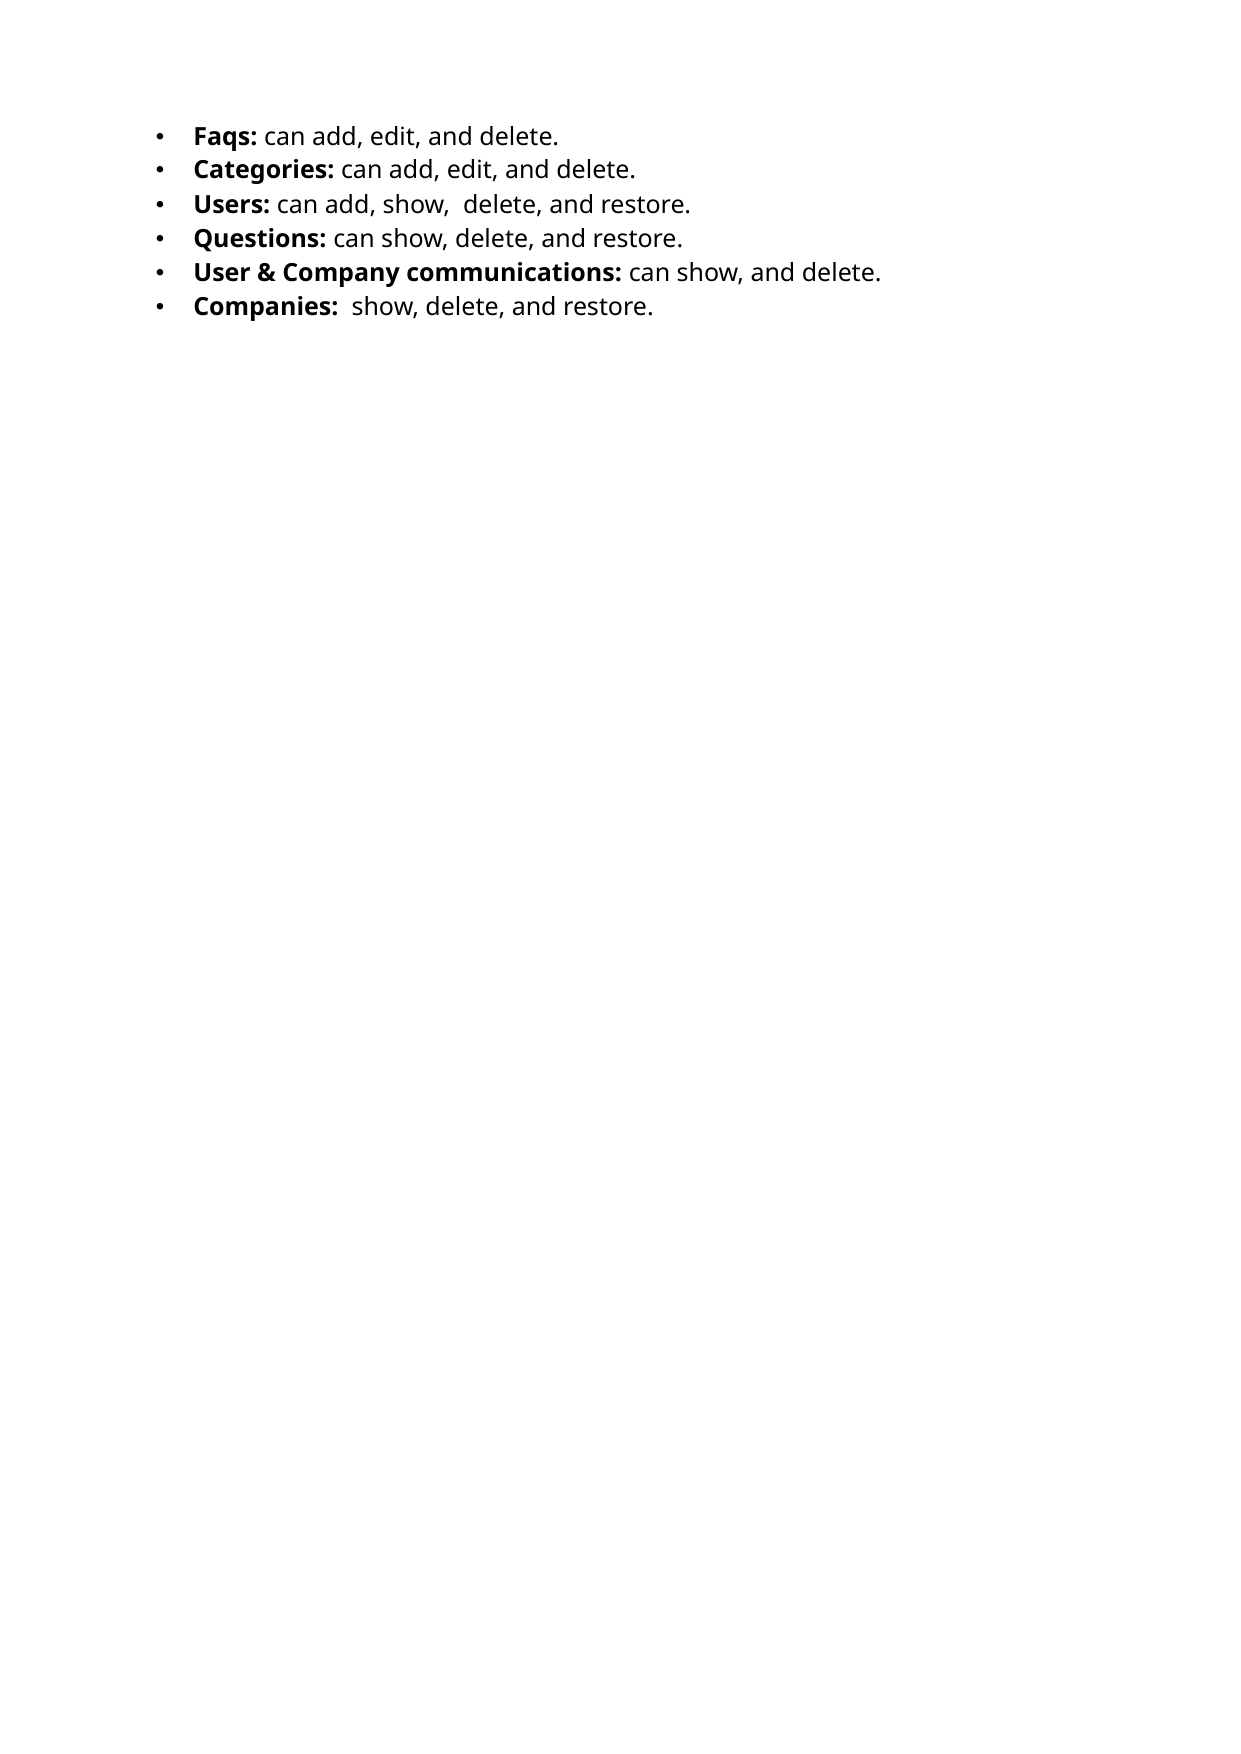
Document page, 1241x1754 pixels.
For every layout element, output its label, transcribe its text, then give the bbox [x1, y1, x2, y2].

list Companies: show, delete, and restore. [156, 288, 1122, 322]
list User & Company communications: can show, and delete. [156, 254, 1122, 288]
list Faqs: can add, edit, and delete. [156, 118, 1122, 152]
list Categories: can add, edit, and delete. [156, 152, 1122, 186]
list Questions: can show, delete, and restore. [156, 220, 1122, 254]
list Users: can add, show, delete, and restore. [156, 186, 1122, 220]
